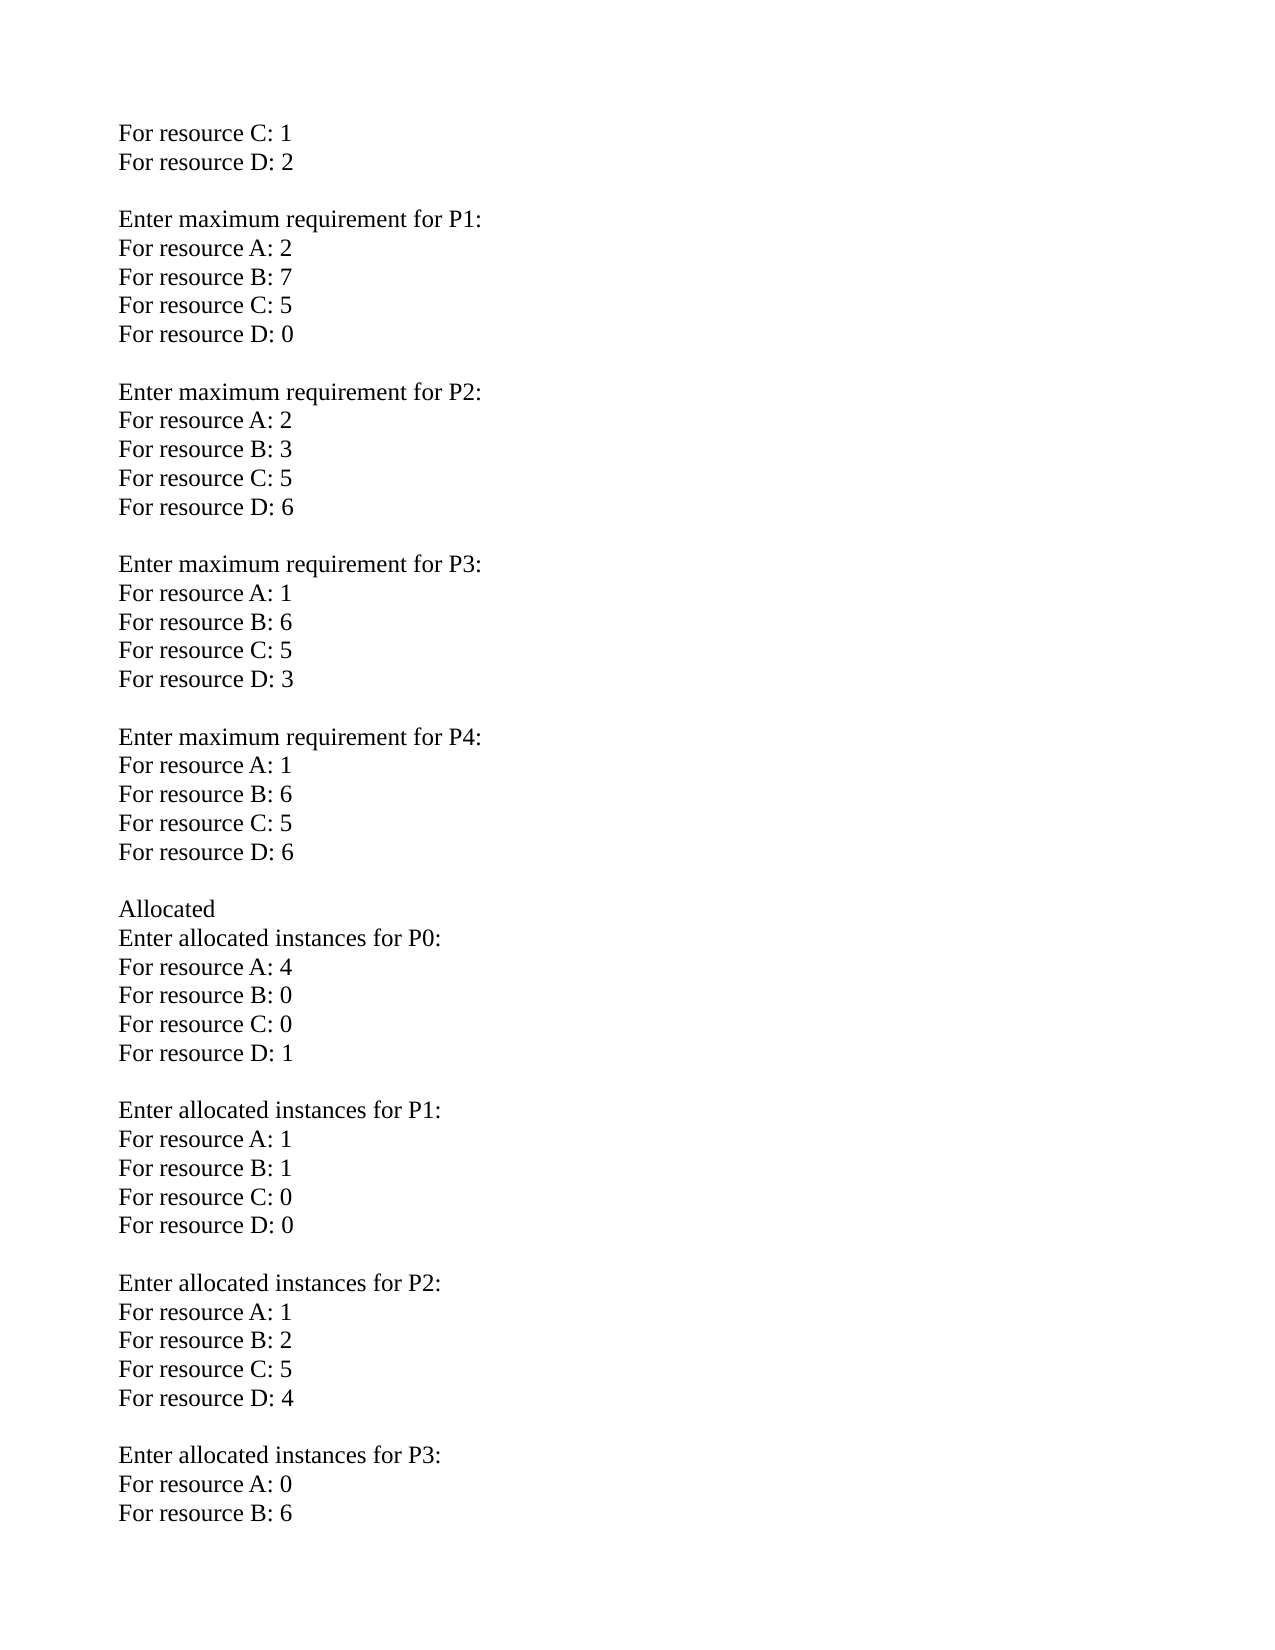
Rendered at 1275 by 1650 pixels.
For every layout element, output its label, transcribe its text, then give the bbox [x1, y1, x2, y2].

text Enter maximum requirement for P2: [118, 348, 1157, 406]
text For resource C: 0 [118, 1009, 1157, 1038]
text Enter allocated instances for P1: [118, 1096, 1157, 1124]
text For resource B: 6 [118, 1498, 1157, 1527]
text For resource A: 2 [118, 233, 1157, 262]
text For resource C: 5 [118, 463, 1157, 492]
text For resource D: 1 [118, 1038, 1157, 1067]
text For resource C: 5 [118, 636, 1157, 664]
text For resource D: 0 [118, 1211, 1157, 1239]
text For resource A: 4 [118, 952, 1157, 981]
text For resource B: 3 [118, 434, 1157, 463]
text For resource C: 5 [118, 1354, 1157, 1383]
text For resource C: 1 [118, 118, 1157, 147]
text Enter maximum requirement for P1: [118, 204, 1157, 233]
text For resource D: 4 [118, 1383, 1157, 1412]
text For resource C: 0 [118, 1182, 1157, 1211]
text For resource A: 1 [118, 1124, 1157, 1153]
text Enter maximum requirement for P3: [118, 549, 1157, 578]
text Enter allocated instances for P3: [118, 1441, 1157, 1469]
text For resource D: 0 [118, 319, 1157, 348]
text For resource A: 1 [118, 751, 1157, 779]
text For resource A: 1 [118, 1297, 1157, 1326]
text For resource D: 6 [118, 837, 1157, 866]
text Enter maximum requirement for P4: [118, 722, 1157, 751]
text For resource A: 0 [118, 1469, 1157, 1498]
text For resource D: 2 [118, 147, 1157, 176]
text For resource B: 0 [118, 981, 1157, 1009]
text For resource D: 6 [118, 492, 1157, 521]
text For resource A: 1 [118, 578, 1157, 607]
text For resource B: 1 [118, 1153, 1157, 1182]
text For resource C: 5 [118, 291, 1157, 319]
text For resource B: 7 [118, 262, 1157, 291]
text For resource C: 5 [118, 808, 1157, 837]
text Allocated Enter allocated instances for P0: [118, 894, 1157, 952]
text Enter allocated instances for P2: [118, 1268, 1157, 1297]
text For resource B: 6 [118, 607, 1157, 636]
text For resource A: 2 [118, 406, 1157, 434]
text For resource B: 6 [118, 779, 1157, 808]
text For resource D: 3 [118, 664, 1157, 693]
text For resource B: 2 [118, 1326, 1157, 1354]
